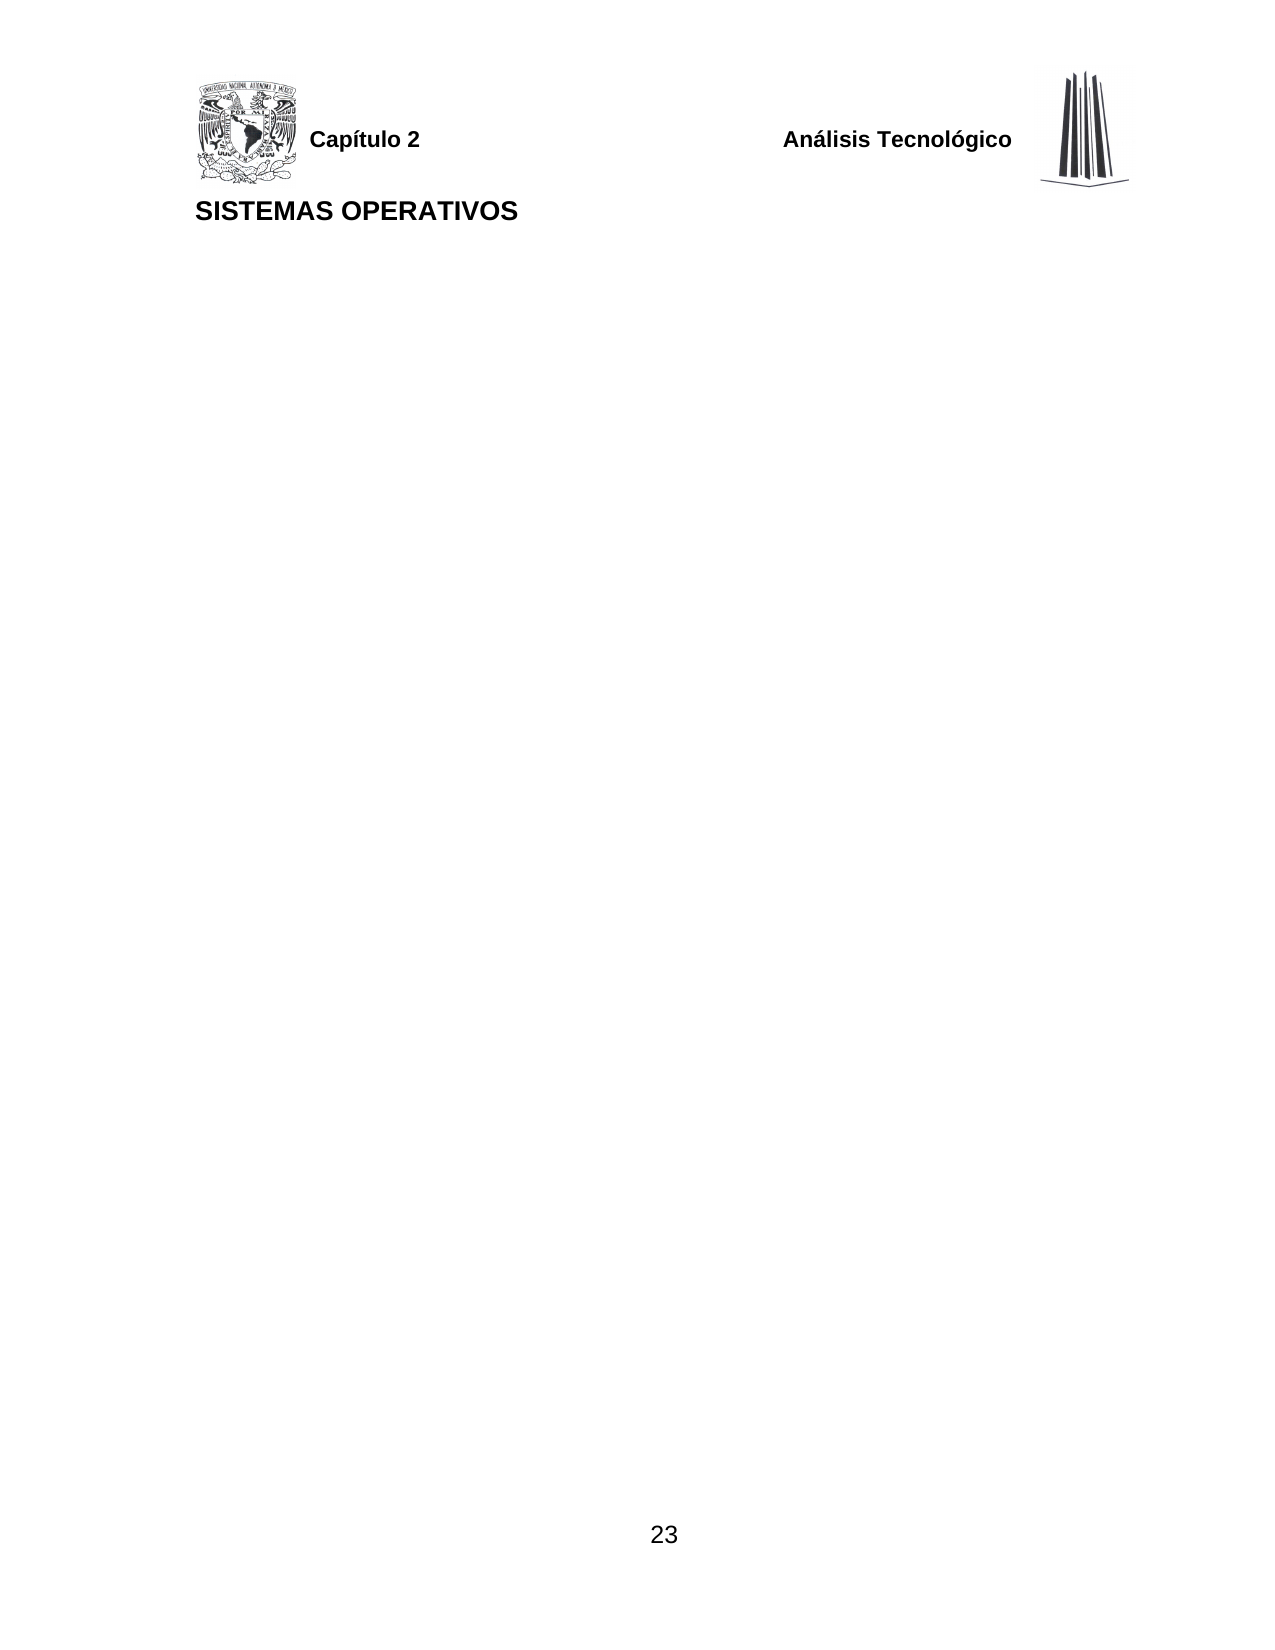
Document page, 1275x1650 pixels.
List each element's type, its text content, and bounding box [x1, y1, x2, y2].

picture [1034, 65, 1136, 193]
text SISTEMAS OPERATIVOS [195, 195, 1133, 226]
